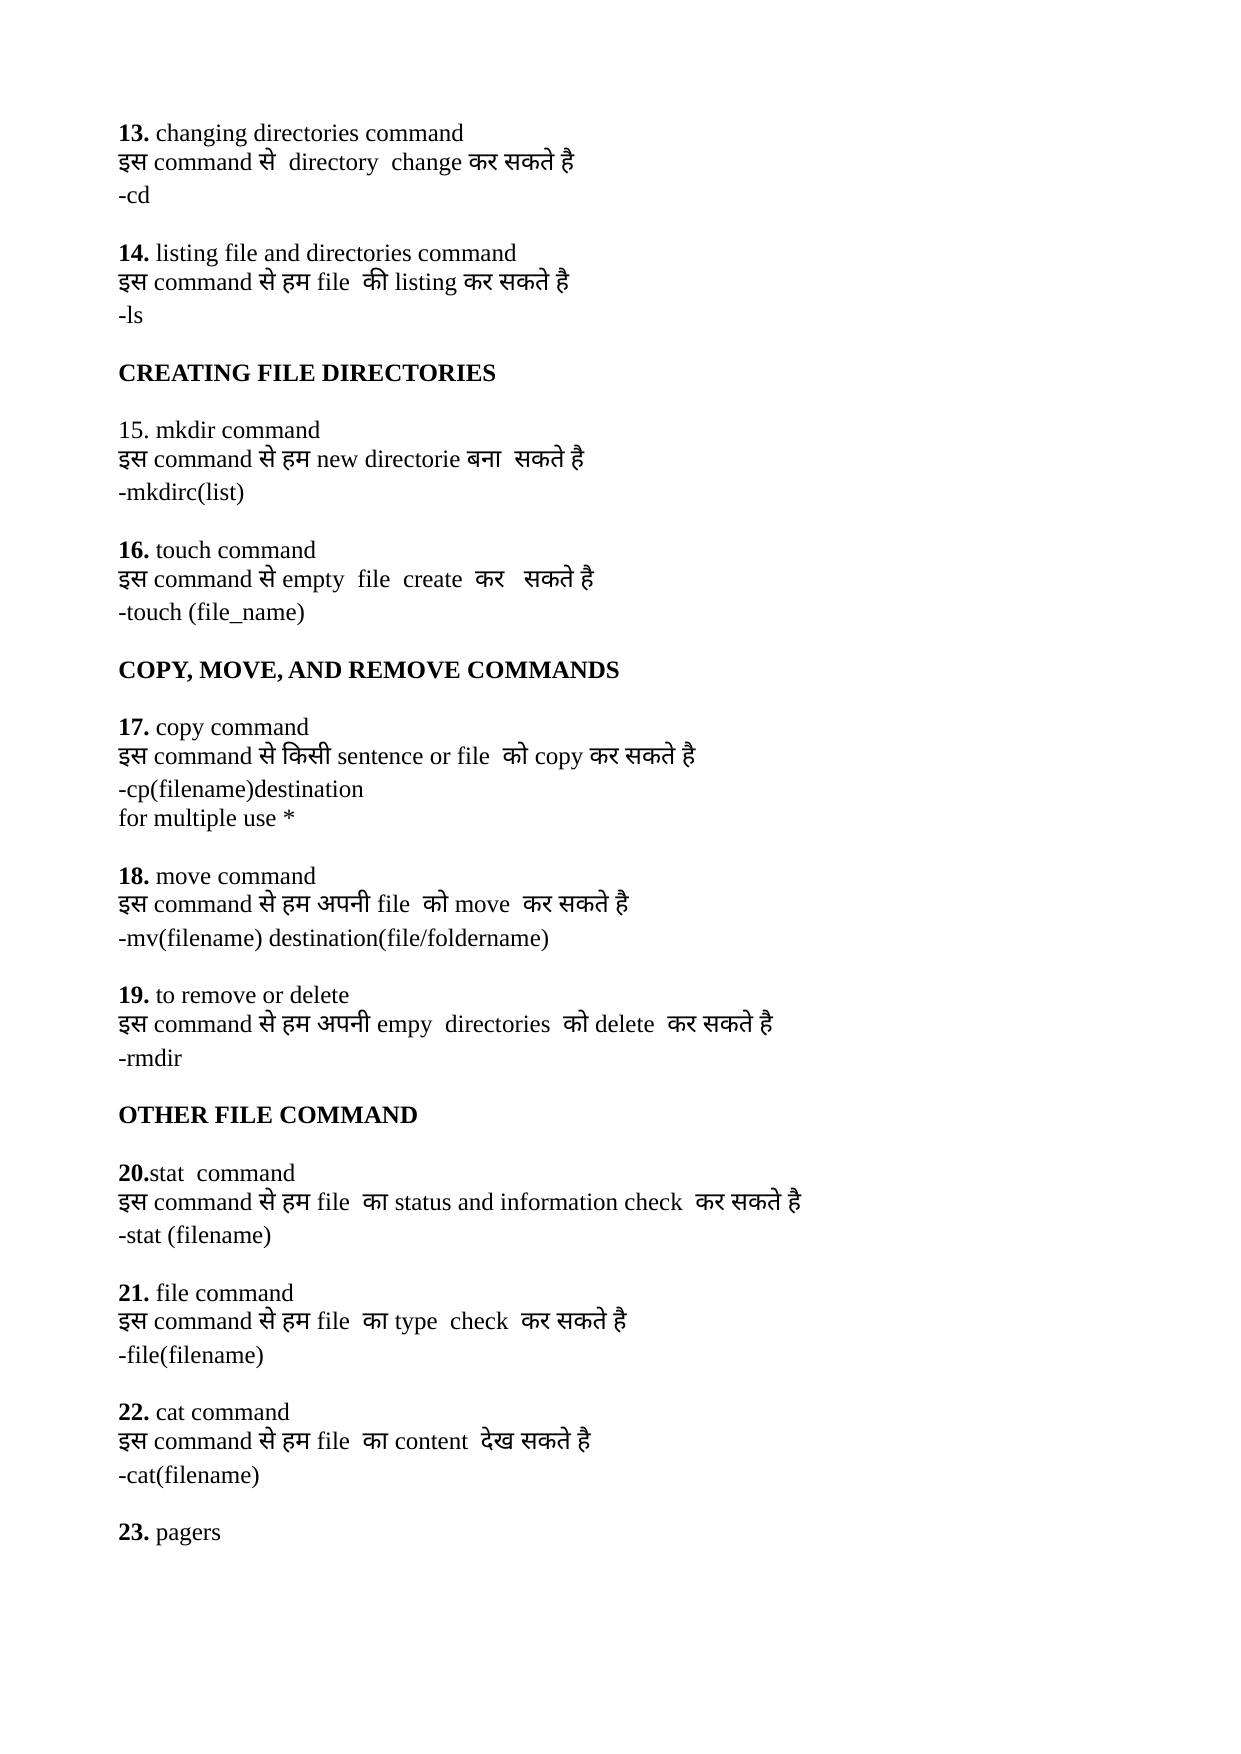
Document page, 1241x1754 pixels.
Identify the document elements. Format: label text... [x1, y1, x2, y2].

text 15. mkdir command [118, 415, 1122, 444]
text इस command से हम अपनी empy directories को delete कर सकते है [118, 1009, 1122, 1043]
text -rmdir [118, 1043, 1122, 1072]
text इस command से हम file का content देख सकते है [118, 1426, 1122, 1460]
text 22. cat command [118, 1397, 1122, 1426]
text इस command से किसी sentence or file को copy कर सकते है [118, 741, 1122, 774]
text -file(filename) [118, 1340, 1122, 1369]
text -mv(filename) destination(file/foldername) [118, 923, 1122, 952]
text OTHER FILE COMMAND [118, 1100, 1122, 1129]
text COPY, MOVE, AND REMOVE COMMANDS [118, 655, 1122, 683]
text -stat (filename) [118, 1220, 1122, 1249]
text -cd [118, 180, 1122, 209]
text 21. file command [118, 1278, 1122, 1306]
text 18. move command [118, 861, 1122, 889]
text -cat(filename) [118, 1460, 1122, 1488]
text इस command से हम अपनी file को move कर सकते है [118, 889, 1122, 923]
text इस command से हम file का status and information check कर सकते है [118, 1187, 1122, 1220]
text 16. touch command [118, 535, 1122, 564]
text 13. changing directories command [118, 118, 1122, 147]
text -cp(filename)destination [118, 774, 1122, 803]
text इस command से directory change कर सकते है [118, 147, 1122, 180]
text 14. listing file and directories command [118, 238, 1122, 267]
text 19. to remove or delete [118, 981, 1122, 1009]
text इस command से empty file create कर सकते है [118, 564, 1122, 597]
text 23. pagers [118, 1517, 1122, 1546]
text 20.stat command [118, 1158, 1122, 1187]
text 17. copy command [118, 712, 1122, 741]
text इस command से हम file का type check कर सकते है [118, 1306, 1122, 1340]
text -touch (file_name) [118, 597, 1122, 626]
text CREATING FILE DIRECTORIES [118, 358, 1122, 386]
text इस command से हम file की listing कर सकते है [118, 267, 1122, 300]
text -mkdirc(list) [118, 477, 1122, 506]
text for multiple use * [118, 803, 1122, 832]
text -ls [118, 300, 1122, 329]
text इस command से हम new directorie बना सकते है [118, 444, 1122, 477]
